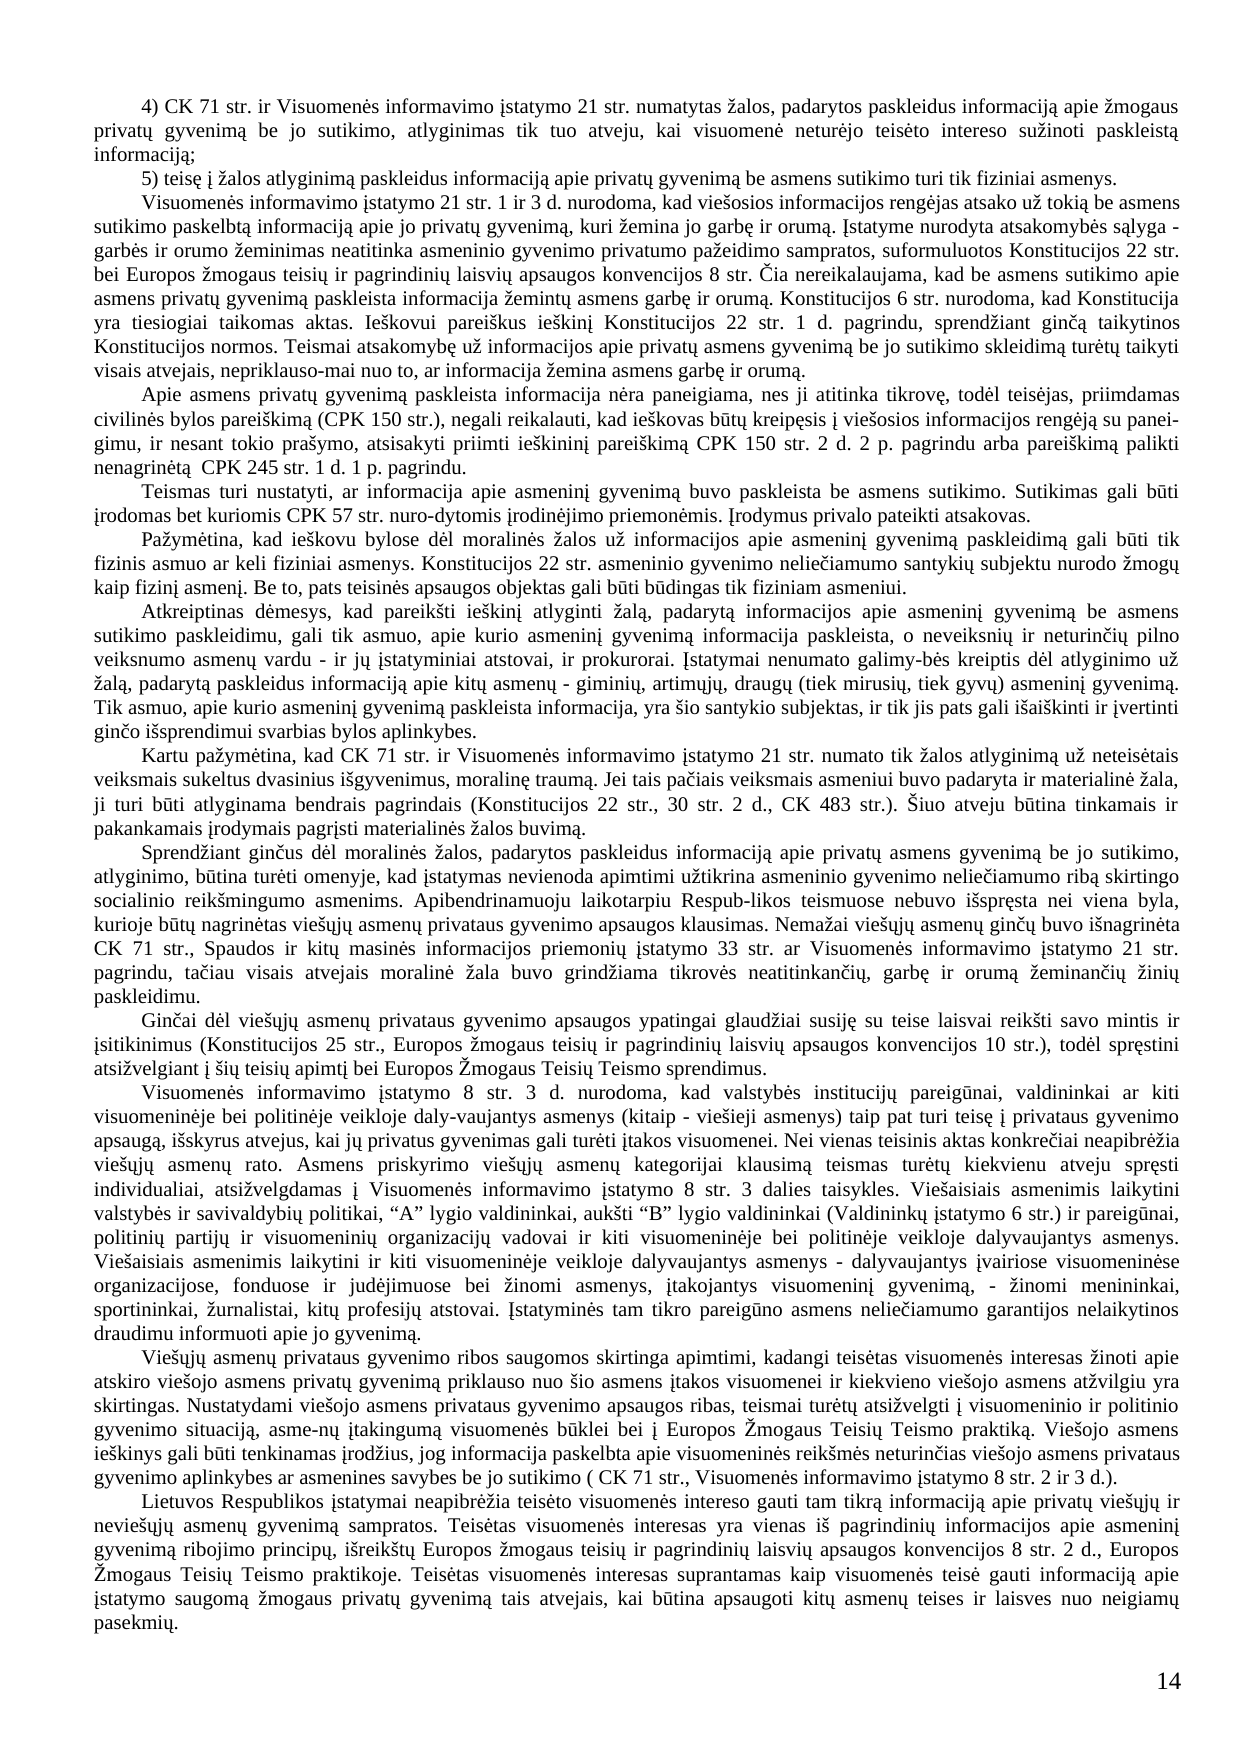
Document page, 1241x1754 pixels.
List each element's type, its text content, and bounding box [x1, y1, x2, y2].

text Visuomenės informavimo įstatymo 8 str. 3 d. nurodoma, kad valstybės institucijų pareigūnai, valdininkai ar kiti visuomeninėje bei politinėje veikloje daly-vaujantys asmenys (kitaip - viešieji asmenys) taip pat turi teisę į privataus gyvenimo apsaugą, išskyrus atvejus, kai jų privatus gyvenimas gali turėti įtakos visuomenei. Nei vienas teisinis aktas konkrečiai neapibrėžia viešųjų asmenų rato. Asmens priskyrimo viešųjų asmenų kategorijai klausimą teismas turėtų kiekvienu atveju spręsti individualiai, atsižvelgdamas į Visuomenės informavimo įstatymo 8 str. 3 dalies taisykles. Viešaisiais asmenimis laikytini valstybės ir savivaldybių politikai, “A” lygio valdininkai, aukšti “B” lygio valdininkai (Valdininkų įstatymo 6 str.) ir pareigūnai, politinių partijų ir visuomeninių organizacijų vadovai ir kiti visuomeninėje bei politinėje veikloje dalyvaujantys asmenys. Viešaisiais asmenimis laikytini ir kiti visuomeninėje veikloje dalyvaujantys asmenys - dalyvaujantys įvairiose visuomeninėse organizacijose, fonduose ir judėjimuose bei žinomi asmenys, įtakojantys visuomeninį gyvenimą, - žinomi menininkai, sportininkai, žurnalistai, kitų profesijų atstovai. Įstatyminės tam tikro pareigūno asmens neliečiamumo garantijos nelaikytinos draudimu informuoti apie jo gyvenimą. [94, 1080, 1181, 1345]
text Atkreiptinas dėmesys, kad pareikšti ieškinį atlyginti žalą, padarytą informacijos apie asmeninį gyvenimą be asmens sutikimo paskleidimu, gali tik asmuo, apie kurio asmeninį gyvenimą informacija paskleista, o neveiksnių ir neturinčių pilno veiksnumo asmenų vardu - ir jų įstatyminiai atstovai, ir prokurorai. Įstatymai nenumato galimy-bės kreiptis dėl atlyginimo už žalą, padarytą paskleidus informaciją apie kitų asmenų - giminių, artimųjų, draugų (tiek mirusių, tiek gyvų) asmeninį gyvenimą. Tik asmuo, apie kurio asmeninį gyvenimą paskleista informacija, yra šio santykio subjektas, ir tik jis pats gali išaiškinti ir įvertinti ginčo išsprendimui svarbias bylos aplinkybes. [94, 599, 1181, 743]
text Pažymėtina, kad ieškovu bylose dėl moralinės žalos už informacijos apie asmeninį gyvenimą paskleidimą gali būti tik fizinis asmuo ar keli fiziniai asmenys. Konstitucijos 22 str. asmeninio gyvenimo neliečiamumo santykių subjektu nurodo žmogų kaip fizinį asmenį. Be to, pats teisinės apsaugos objektas gali būti būdingas tik fiziniam asmeniui. [94, 527, 1181, 599]
text Sprendžiant ginčus dėl moralinės žalos, padarytos paskleidus informaciją apie privatų asmens gyvenimą be jo sutikimo, atlyginimo, būtina turėti omenyje, kad įstatymas nevienoda apimtimi užtikrina asmeninio gyvenimo neliečiamumo ribą skirtingo socialinio reikšmingumo asmenims. Apibendrinamuoju laikotarpiu Respub-likos teismuose nebuvo išspręsta nei viena byla, kurioje būtų nagrinėtas viešųjų asmenų privataus gyvenimo apsaugos klausimas. Nemažai viešųjų asmenų ginčų buvo išnagrinėta CK 71 str., Spaudos ir kitų masinės informacijos priemonių įstatymo 33 str. ar Visuomenės informavimo įstatymo 21 str. pagrindu, tačiau visais atvejais moralinė žala buvo grindžiama tikrovės neatitinkančių, garbę ir orumą žeminančių žinių paskleidimu. [94, 839, 1181, 1008]
text Apie asmens privatų gyvenimą paskleista informacija nėra paneigiama, nes ji atitinka tikrovę, todėl teisėjas, priimdamas civilinės bylos pareiškimą (CPK 150 str.), negali reikalauti, kad ieškovas būtų kreipęsis į viešosios informacijos rengėją su panei-gimu, ir nesant tokio prašymo, atsisakyti priimti ieškininį pareiškimą CPK 150 str. 2 d. 2 p. pagrindu arba pareiškimą palikti nenagrinėtą CPK 245 str. 1 d. 1 p. pagrindu. [94, 382, 1181, 479]
text 5) teisę į žalos atlyginimą paskleidus informaciją apie privatų gyvenimą be asmens sutikimo turi tik fiziniai asmenys. [94, 166, 1181, 190]
text Teismas turi nustatyti, ar informacija apie asmeninį gyvenimą buvo paskleista be asmens sutikimo. Sutikimas gali būti įrodomas bet kuriomis CPK 57 str. nuro-dytomis įrodinėjimo priemonėmis. Įrodymus privalo pateikti atsakovas. [94, 479, 1181, 527]
text Kartu pažymėtina, kad CK 71 str. ir Visuomenės informavimo įstatymo 21 str. numato tik žalos atlyginimą už neteisėtais veiksmais sukeltus dvasinius išgyvenimus, moralinę traumą. Jei tais pačiais veiksmais asmeniui buvo padaryta ir materialinė žala, ji turi būti atlyginama bendrais pagrindais (Konstitucijos 22 str., 30 str. 2 d., CK 483 str.). Šiuo atveju būtina tinkamais ir pakankamais įrodymais pagrįsti materialinės žalos buvimą. [94, 743, 1181, 839]
text Lietuvos Respublikos įstatymai neapibrėžia teisėto visuomenės intereso gauti tam tikrą informaciją apie privatų viešųjų ir neviešųjų asmenų gyvenimą sampratos. Teisėtas visuomenės interesas yra vienas iš pagrindinių informacijos apie asmeninį gyvenimą ribojimo principų, išreikštų Europos žmogaus teisių ir pagrindinių laisvių apsaugos konvencijos 8 str. 2 d., Europos Žmogaus Teisių Teismo praktikoje. Teisėtas visuomenės interesas suprantamas kaip visuomenės teisė gauti informaciją apie įstatymo saugomą žmogaus privatų gyvenimą tais atvejais, kai būtina apsaugoti kitų asmenų teises ir laisves nuo neigiamų pasekmių. [94, 1489, 1181, 1634]
text 4) CK 71 str. ir Visuomenės informavimo įstatymo 21 str. numatytas žalos, padarytos paskleidus informaciją apie žmogaus privatų gyvenimą be jo sutikimo, atlyginimas tik tuo atveju, kai visuomenė neturėjo teisėto intereso sužinoti paskleistą informaciją; [94, 94, 1181, 166]
text Viešųjų asmenų privataus gyvenimo ribos saugomos skirtinga apimtimi, kadangi teisėtas visuomenės interesas žinoti apie atskiro viešojo asmens privatų gyvenimą priklauso nuo šio asmens įtakos visuomenei ir kiekvieno viešojo asmens atžvilgiu yra skirtingas. Nustatydami viešojo asmens privataus gyvenimo apsaugos ribas, teismai turėtų atsižvelgti į visuomeninio ir politinio gyvenimo situaciją, asme-nų įtakingumą visuomenės būklei bei į Europos Žmogaus Teisių Teismo praktiką. Viešojo asmens ieškinys gali būti tenkinamas įrodžius, jog informacija paskelbta apie visuomeninės reikšmės neturinčias viešojo asmens privataus gyvenimo aplinkybes ar asmenines savybes be jo sutikimo ( CK 71 str., Visuomenės informavimo įstatymo 8 str. 2 ir 3 d.). [94, 1345, 1181, 1489]
text Ginčai dėl viešųjų asmenų privataus gyvenimo apsaugos ypatingai glaudžiai susiję su teise laisvai reikšti savo mintis ir įsitikinimus (Konstitucijos 25 str., Europos žmogaus teisių ir pagrindinių laisvių apsaugos konvencijos 10 str.), todėl spręstini atsižvelgiant į šių teisių apimtį bei Europos Žmogaus Teisių Teismo sprendimus. [94, 1008, 1181, 1080]
text Visuomenės informavimo įstatymo 21 str. 1 ir 3 d. nurodoma, kad viešosios informacijos rengėjas atsako už tokią be asmens sutikimo paskelbtą informaciją apie jo privatų gyvenimą, kuri žemina jo garbę ir orumą. Įstatyme nurodyta atsakomybės sąlyga - garbės ir orumo žeminimas neatitinka asmeninio gyvenimo privatumo pažeidimo sampratos, suformuluotos Konstitucijos 22 str. bei Europos žmogaus teisių ir pagrindinių laisvių apsaugos konvencijos 8 str. Čia nereikalaujama, kad be asmens sutikimo apie asmens privatų gyvenimą paskleista informacija žemintų asmens garbę ir orumą. Konstitucijos 6 str. nurodoma, kad Konstitucija yra tiesiogiai taikomas aktas. Ieškovui pareiškus ieškinį Konstitucijos 22 str. 1 d. pagrindu, sprendžiant ginčą taikytinos Konstitucijos normos. Teismai atsakomybę už informacijos apie privatų asmens gyvenimą be jo sutikimo skleidimą turėtų taikyti visais atvejais, nepriklauso-mai nuo to, ar informacija žemina asmens garbę ir orumą. [94, 190, 1181, 382]
